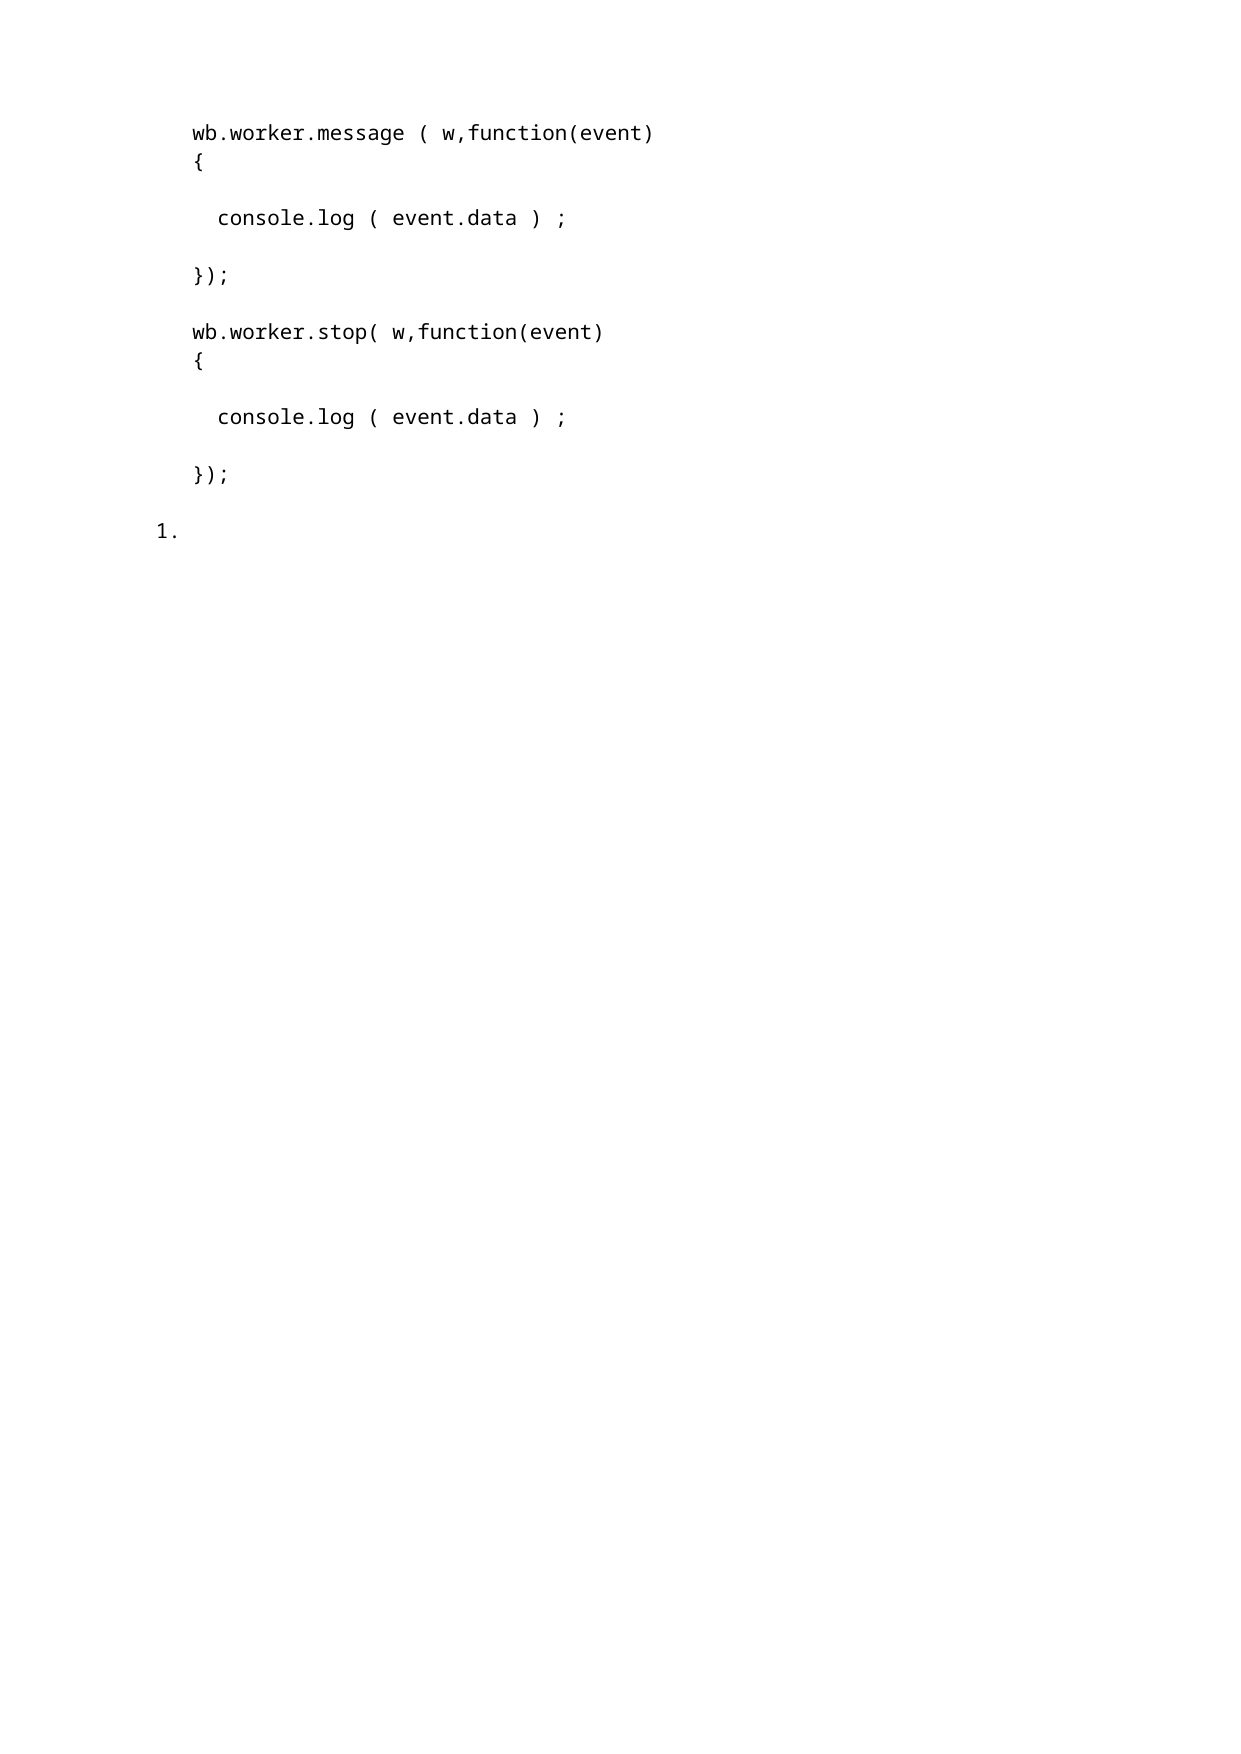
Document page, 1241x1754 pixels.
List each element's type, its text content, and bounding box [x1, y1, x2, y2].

text console.log ( event.data ) ; [118, 203, 1122, 232]
text wb.worker.message ( w,function(event) [118, 118, 1122, 147]
text { [118, 346, 1122, 374]
text console.log ( event.data ) ; [118, 402, 1122, 431]
text { [118, 147, 1122, 175]
text }); [118, 260, 1122, 289]
text wb.worker.stop( w,function(event) [118, 317, 1122, 346]
text }); [118, 459, 1122, 488]
